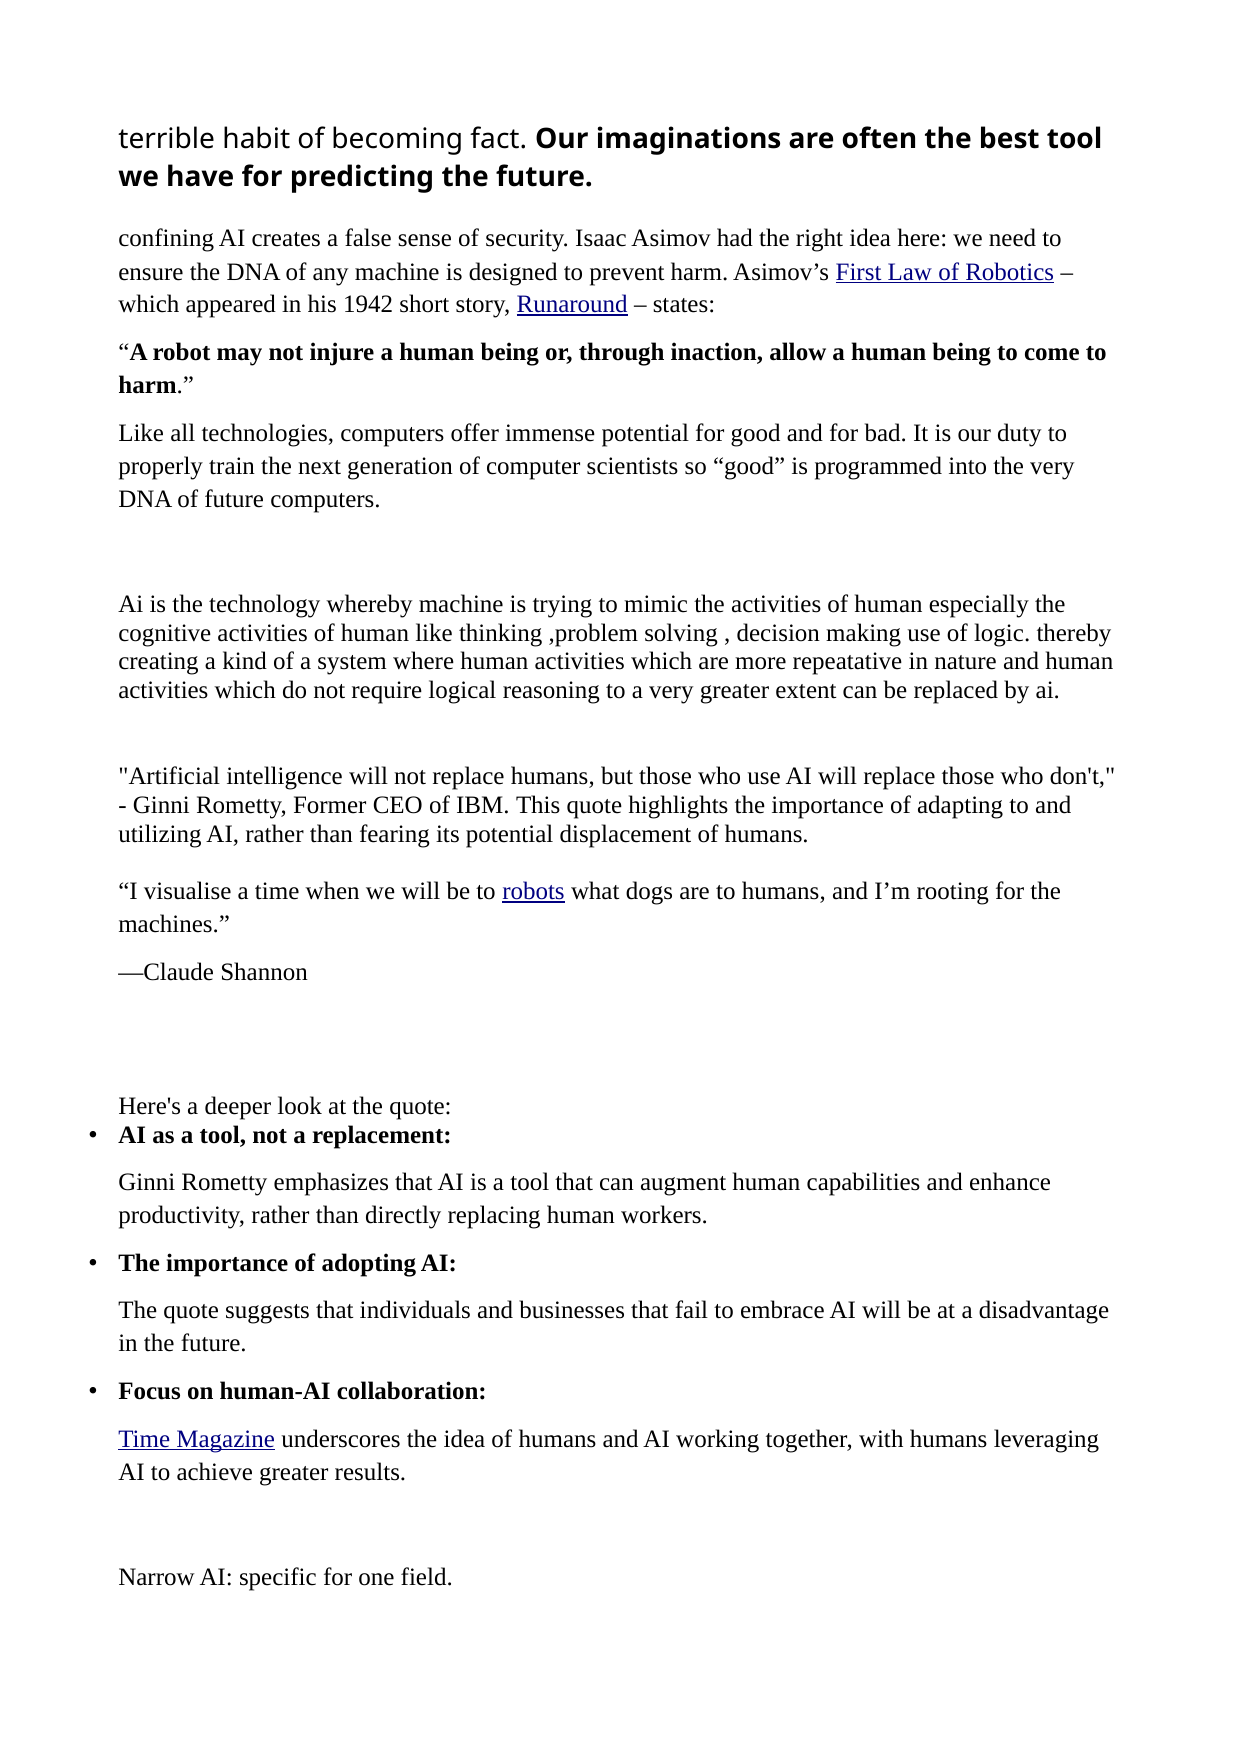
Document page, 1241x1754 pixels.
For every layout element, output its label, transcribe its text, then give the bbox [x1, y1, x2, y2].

list The quote suggests that individuals and businesses that fail to embrace AI will be at a disadvantage in the future. [118, 1296, 1122, 1357]
text “I visualise a time when we will be to robots what dogs are to humans, and I’m rooting for the machines.” [118, 876, 1122, 938]
text Like all technologies, computers offer immense potential for good and for bad. It is our duty to properly train the next generation of computer scientists so “good” is programmed into the very DNA of future computers. [118, 418, 1122, 513]
text terrible habit of becoming fact. Our imaginations are often the best tool we have for predicting the future. [118, 118, 1122, 195]
list Ginni Rometty emphasizes that AI is a tool that can augment human capabilities and enhance productivity, rather than directly replacing human workers. [118, 1167, 1122, 1229]
text Here's a deeper look at the quote: [118, 1091, 1122, 1120]
text Narrow AI: specific for one field. [118, 1562, 1122, 1591]
text "Artificial intelligence will not replace humans, but those who use AI will replace those who don't," - Ginni Rometty, Former CEO of IBM. This quote highlights the importance of adapting to and utilizing AI, rather than fearing its potential displacement of humans. [118, 761, 1122, 848]
list The importance of adopting AI: [118, 1248, 1122, 1277]
text Ai is the technology whereby machine is trying to mimic the activities of human especially the cognitive activities of human like thinking ,problem solving , decision making use of logic. thereby creating a kind of a system where human activities which are more repeatative in nature and human activities which do not require logical reasoning to a very greater extent can be replaced by ai. [118, 589, 1122, 704]
list AI as a tool, not a replacement: [118, 1120, 1122, 1148]
text “A robot may not injure a human being or, through inaction, allow a human being to come to harm.” [118, 337, 1122, 399]
list Focus on human-AI collaboration: [118, 1376, 1122, 1405]
text confining AI creates a false sense of security. Isaac Asimov had the right idea here: we need to ensure the DNA of any machine is designed to prevent harm. Asimov’s First Law of Robotics – which appeared in his 1942 short story, Runaround – states: [118, 223, 1122, 318]
list Time Magazine underscores the idea of humans and AI working together, with humans leveraging AI to achieve greater results. [118, 1424, 1122, 1486]
text —Claude Shannon [118, 957, 1122, 986]
